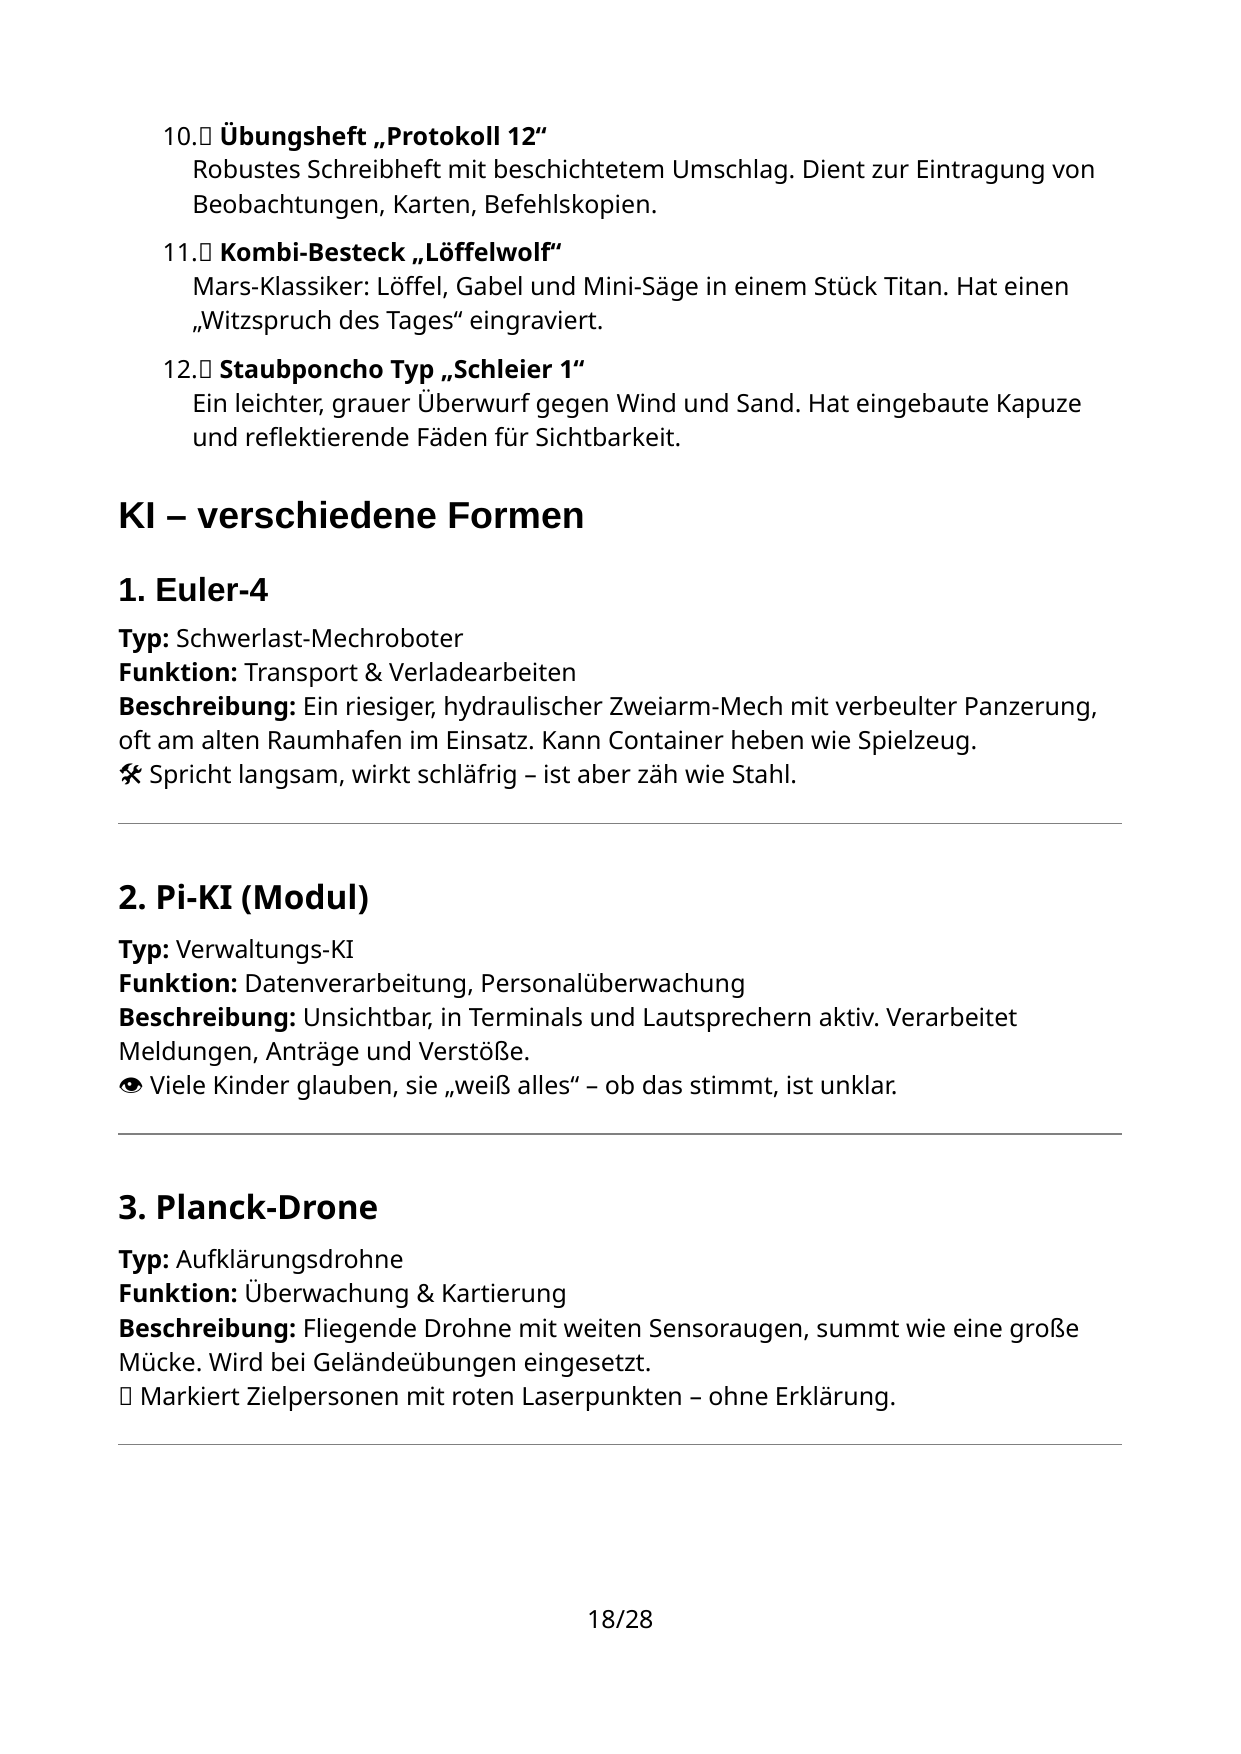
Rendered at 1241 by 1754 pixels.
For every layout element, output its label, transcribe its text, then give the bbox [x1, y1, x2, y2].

list 📒 Übungsheft „Protokoll 12“ Robustes Schreibheft mit beschichtetem Umschlag. Dient zur Eintragung von Beobachtungen, Karten, Befehlskopien. [162, 118, 1122, 220]
text Typ: Aufklärungsdrohne Funktion: Überwachung & Kartierung Beschreibung: Fliegende Drohne mit weiten Sensoraugen, summt wie eine große Mücke. Wird bei Geländeübungen eingesetzt. 🎯 Markiert Zielpersonen mit roten Laserpunkten – ohne Erklärung. [118, 1242, 1122, 1412]
text Typ: Verwaltungs-KI Funktion: Datenverarbeitung, Personalüberwachung Beschreibung: Unsichtbar, in Terminals und Lautsprechern aktiv. Verarbeitet Meldungen, Anträge und Verstöße. 👁️ Viele Kinder glauben, sie „weiß alles“ – ob das stimmt, ist unklar. [118, 931, 1122, 1102]
text Typ: Schwerlast-Mechroboter Funktion: Transport & Verladearbeiten Beschreibung: Ein riesiger, hydraulischer Zweiarm-Mech mit verbeulter Panzerung, oft am alten Raumhafen im Einsatz. Kann Container heben wie Spielzeug. 🛠️ Spricht langsam, wirkt schläfrig – ist aber zäh wie Stahl. [118, 621, 1122, 791]
subtitle 3. Planck-Drone [118, 1184, 1122, 1229]
subtitle 1. Euler-4 [118, 570, 1122, 608]
list 🥼 Staubponcho Typ „Schleier 1“ Ein leichter, grauer Überwurf gegen Wind und Sand. Hat eingebaute Kapuze und reflektierende Fäden für Sichtbarkeit. [162, 352, 1122, 454]
subtitle 2. Pi-KI (Modul) [118, 873, 1122, 919]
list 🥄 Kombi-Besteck „Löffelwolf“ Mars-Klassiker: Löffel, Gabel und Mini-Säge in einem Stück Titan. Hat einen „Witzspruch des Tages“ eingraviert. [162, 235, 1122, 337]
subtitle KI – verschiedene Formen [118, 493, 1122, 537]
